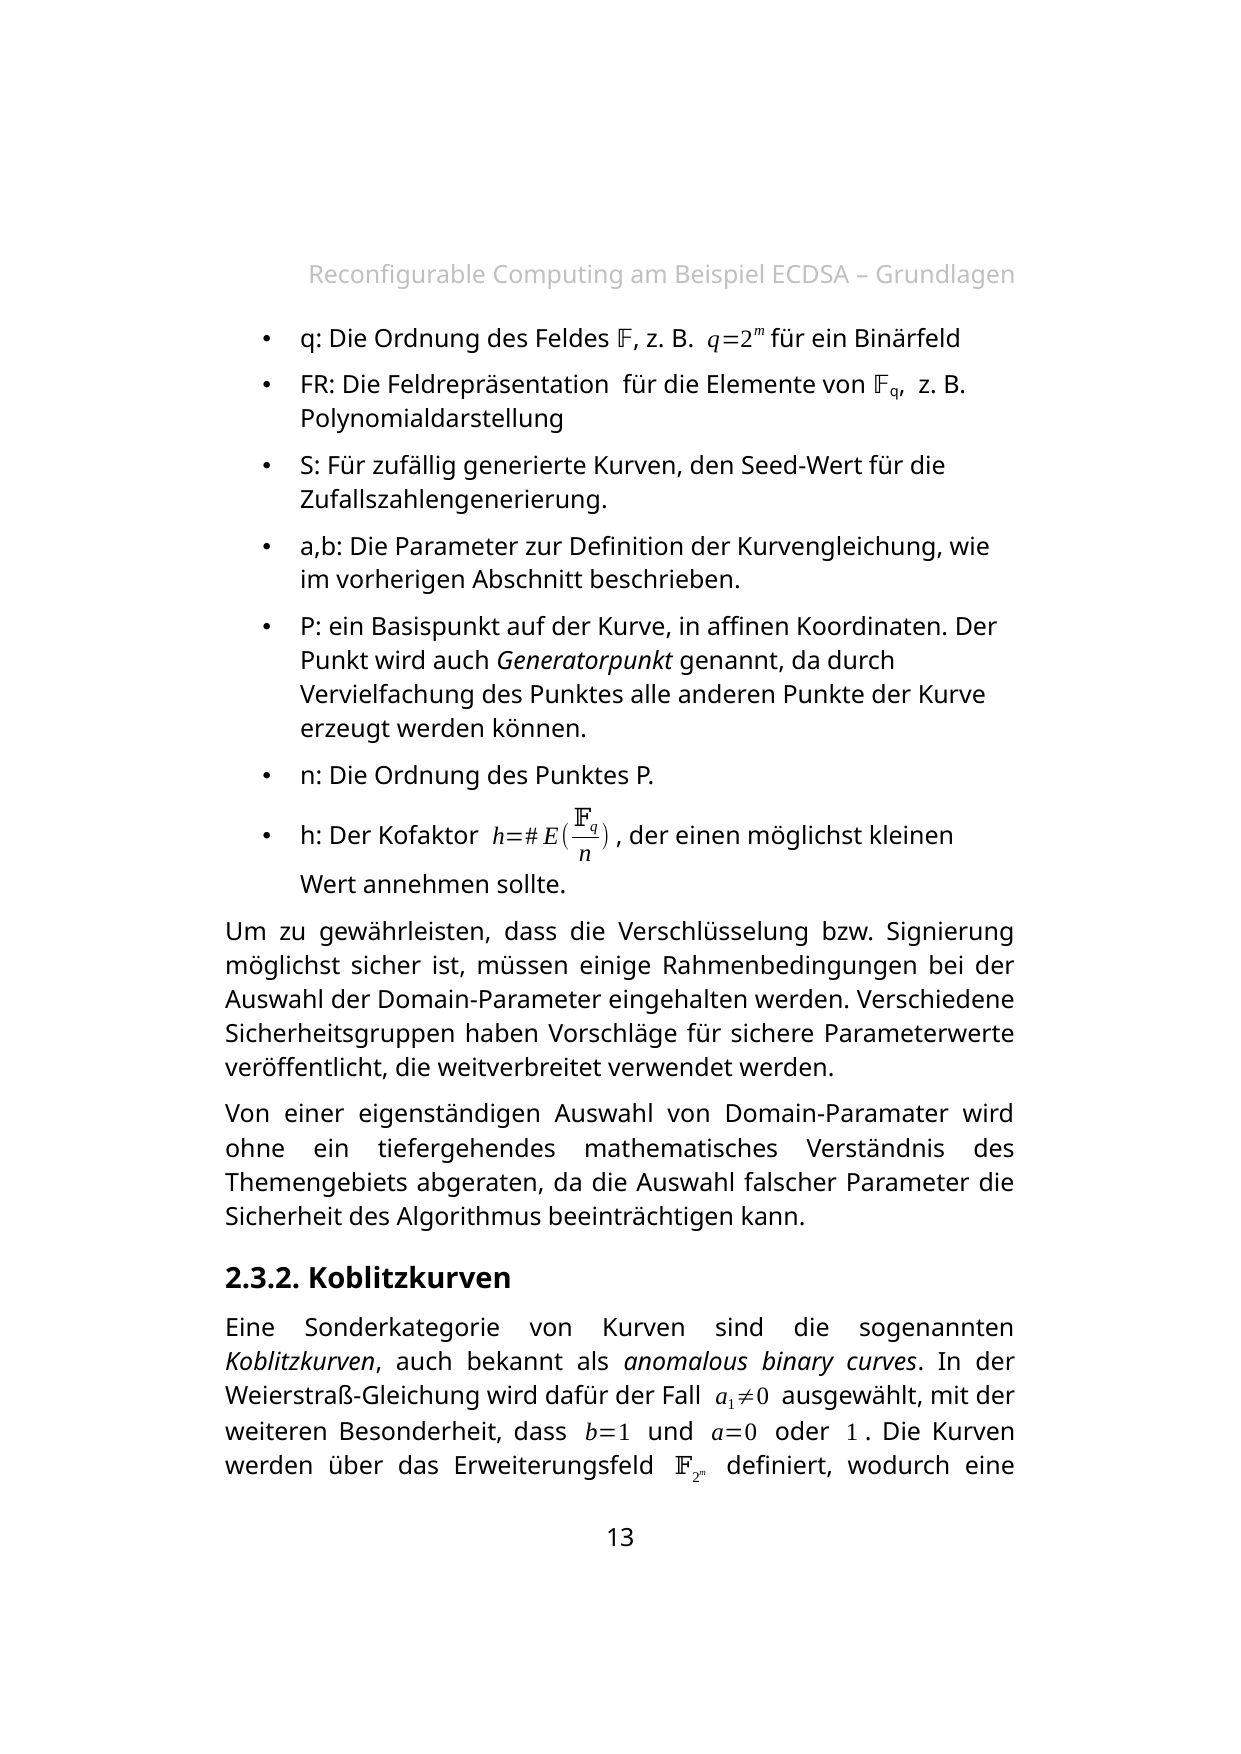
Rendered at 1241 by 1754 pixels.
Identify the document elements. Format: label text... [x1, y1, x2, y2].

list q: Die Ordnung des Feldes 𝔽, z. B. für ein Binärfeld [262, 320, 1015, 354]
text Von einer eigenständigen Auswahl von Domain-Paramater wird ohne ein tiefergehendes mathematisches Verständnis des Themengebiets abgeraten, da die Auswahl falscher Parameter die Sicherheit des Algorithmus beeinträchtigen kann. [225, 1096, 1015, 1232]
list a,b: Die Parameter zur Definition der Kurvengleichung, wie im vorherigen Abschnitt beschrieben. [262, 528, 1015, 596]
list S: Für zufällig generierte Kurven, den Seed-Wert für die Zufallszahlengenerierung. [262, 447, 1015, 516]
list P: ein Basispunkt auf der Kurve, in affinen Koordinaten. Der Punkt wird auch Generatorpunkt genannt, da durch Vervielfachung des Punktes alle anderen Punkte der Kurve erzeugt werden können. [262, 609, 1015, 745]
list FR: Die Feldrepräsentation für die Elemente von 𝔽q, z. B. Polynomialdarstellung [262, 367, 1015, 435]
list n: Die Ordnung des Punktes P. [262, 757, 1015, 792]
text Eine Sonderkategorie von Kurven sind die sogenannten Koblitzkurven, auch bekannt als anomalous binary curves. In der Weierstraß-Gleichung wird dafür der Fall ausgewählt, mit der weiteren Besonderheit, dass und oder . Die Kurven werden über das Erweiterungsfeld definiert, wodurch eine weitere Vereinfachung der Arithmetik möglich ist (Cohen 2005, S.356). [225, 1309, 1015, 1486]
subtitle Koblitzkurven [225, 1257, 1015, 1297]
text Um zu gewährleisten, dass die Verschlüsselung bzw. Signierung möglichst sicher ist, müssen einige Rahmenbedingungen bei der Auswahl der Domain-Parameter eingehalten werden. Verschiedene Sicherheitsgruppen haben Vorschläge für sichere Parameterwerte veröffentlicht, die weitverbreitet verwendet werden. [225, 913, 1015, 1084]
list h: Der Kofaktor , der einen möglichst kleinen Wert annehmen sollte. [262, 804, 1015, 901]
